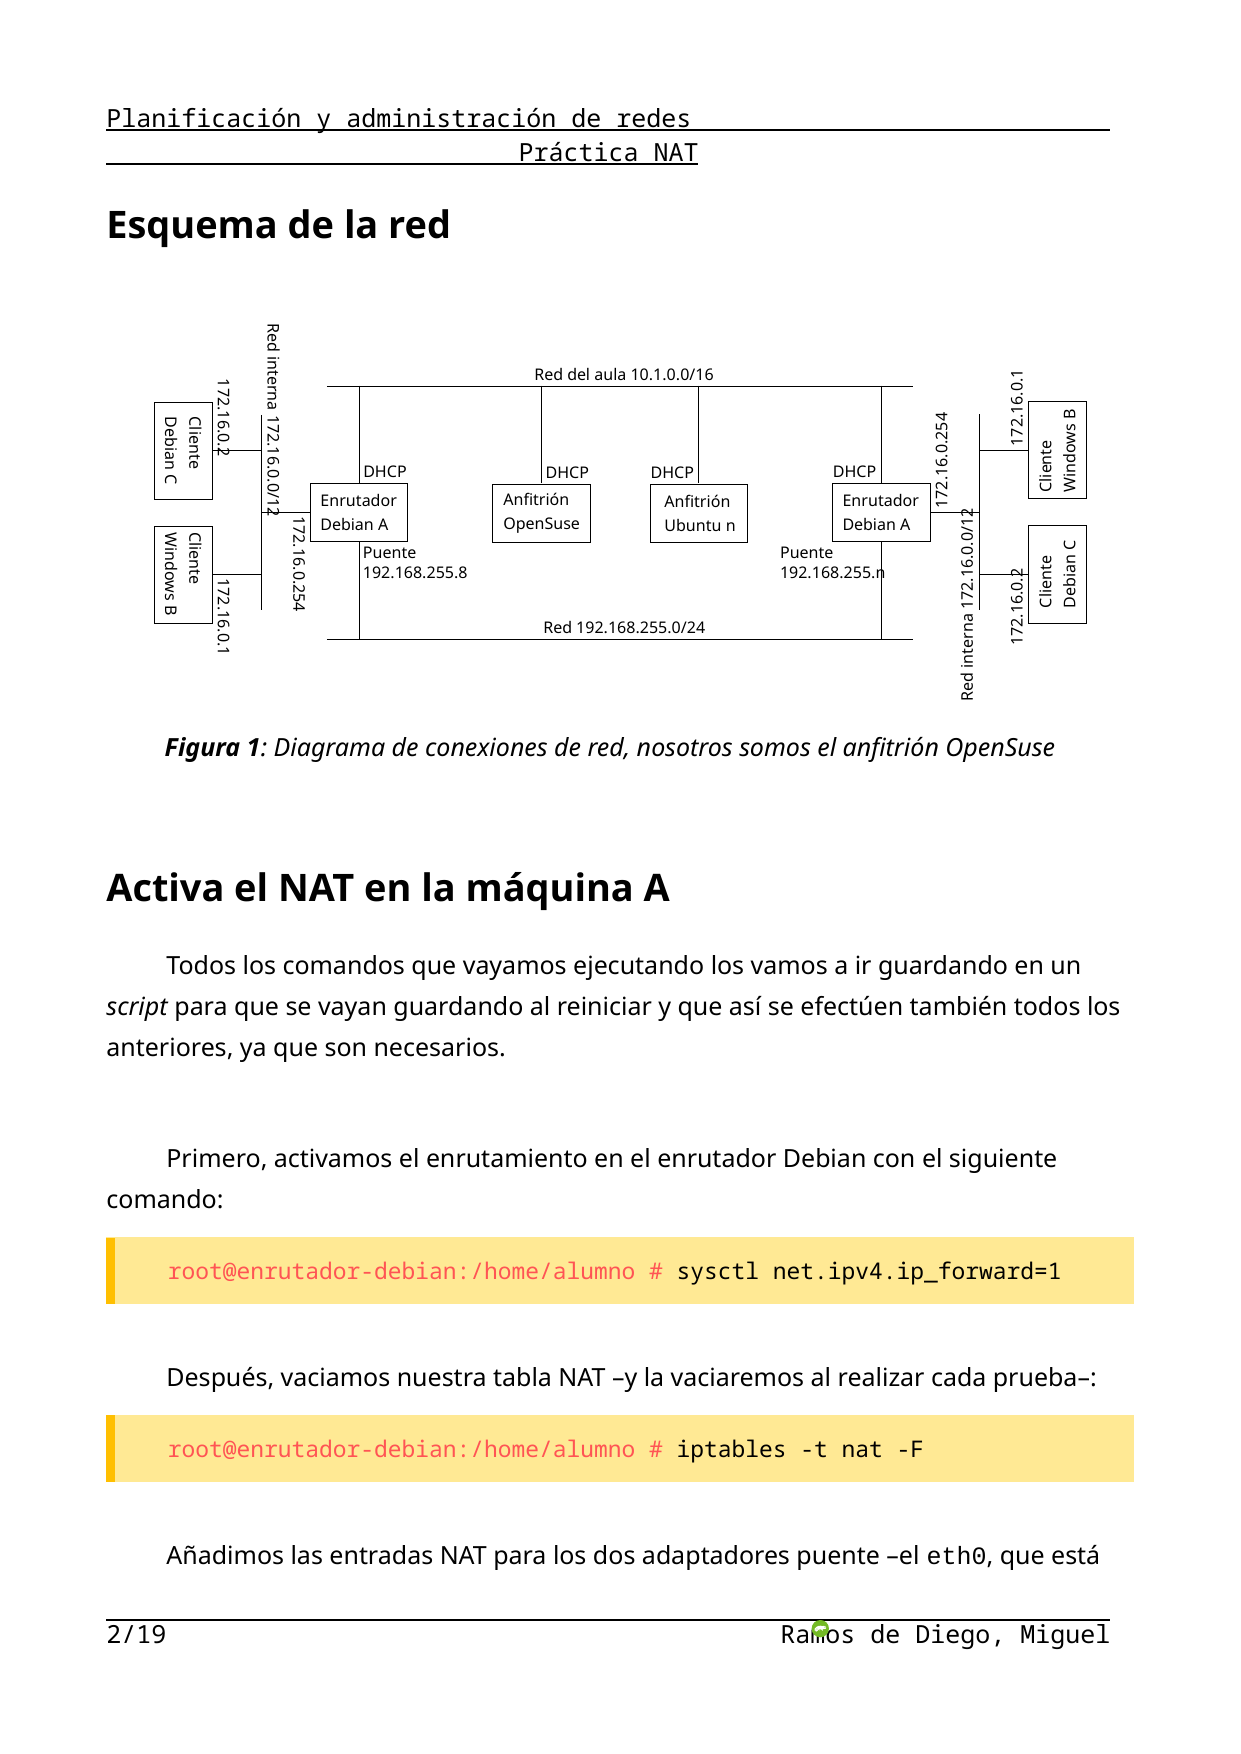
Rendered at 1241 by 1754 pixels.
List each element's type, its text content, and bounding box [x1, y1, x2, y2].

text root@enrutador-debian:/home/alumno # iptables -t nat -F [115, 1415, 1134, 1482]
text Después, vaciamos nuestra tabla NAT –y la vaciaremos al realizar cada prueba–: [106, 1360, 1134, 1394]
subtitle Activa el NAT en la máquina A [106, 861, 1134, 913]
text Añadimos las entradas NAT para los dos adaptadores puente –el eth0, que está [106, 1538, 1134, 1572]
text Figura 1: Diagrama de conexiones de red, nosotros somos el anfitrión OpenSuse [106, 297, 1134, 764]
subtitle Esquema de la red [106, 198, 1134, 250]
text root@enrutador-debian:/home/alumno # sysctl net.ipv4.ip_forward=1 [106, 1237, 1134, 1304]
text Primero, activamos el enrutamiento en el enrutador Debian con el siguiente comando: [106, 1141, 1134, 1216]
text Todos los comandos que vayamos ejecutando los vamos a ir guardando en un script para que se vayan guardando al reiniciar y que así se efectúen también todos los anteriores, ya que son necesarios. [106, 948, 1134, 1064]
